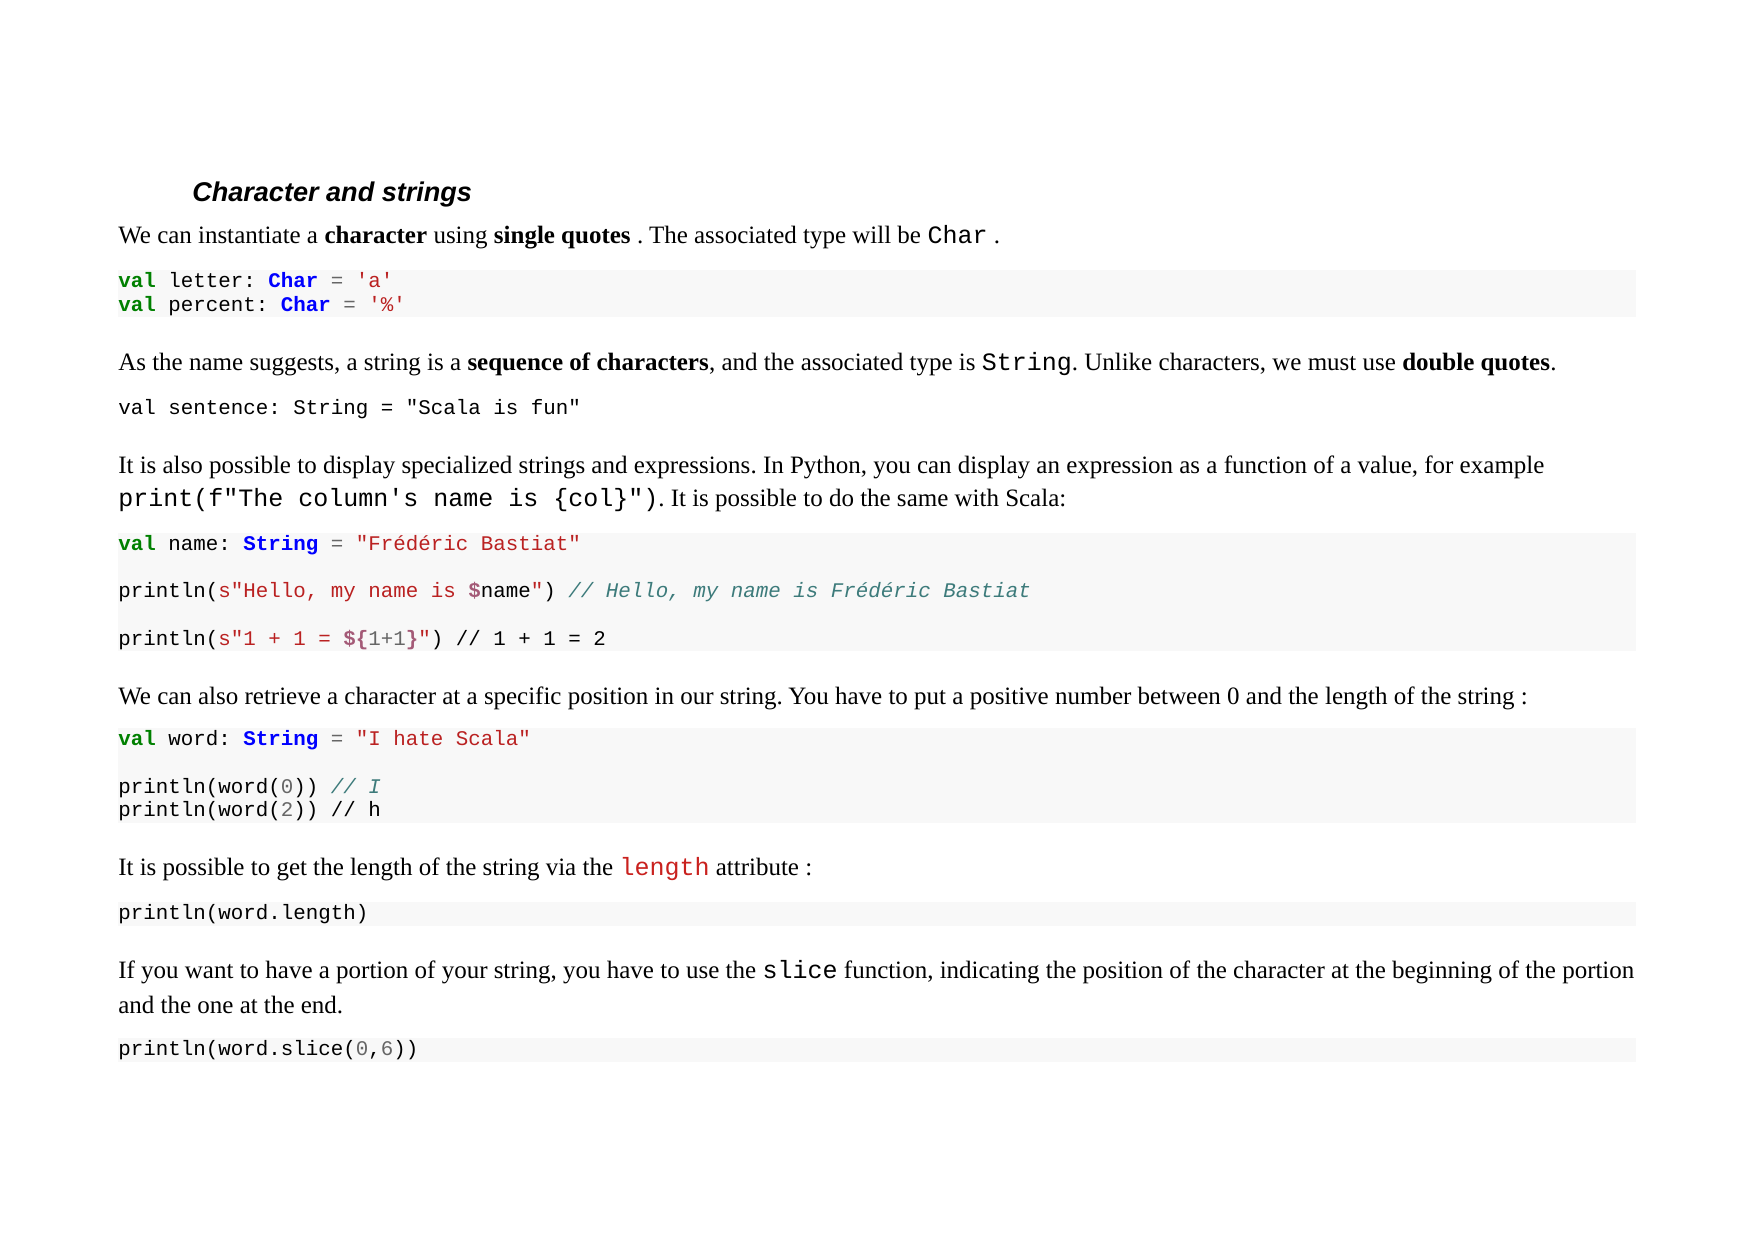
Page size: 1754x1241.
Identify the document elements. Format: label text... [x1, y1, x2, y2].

text println(word(0)) // I [118, 776, 1636, 799]
text println(s"Hello, my name is $name") // Hello, my name is Frédéric Bastiat [118, 580, 1636, 604]
text println(word.slice(0,6)) [118, 1038, 1636, 1062]
text val word: String = "I hate Scala" [118, 728, 1636, 752]
text println(word.length) [118, 902, 1636, 926]
subtitle Character and strings [118, 176, 1636, 208]
text println(s"1 + 1 = ${1+1}") // 1 + 1 = 2 [118, 628, 1636, 651]
text We can also retrieve a character at a specific position in our string. You have to put a positive number between 0 and the length of the string : [118, 681, 1636, 709]
text It is possible to get the length of the string via the length attribute : [118, 852, 1636, 883]
text It is also possible to display specialized strings and expressions. In Python, you can display an expression as a function of a value, for example print(f"The column's name is {col}"). It is possible to do the same with Scala: [118, 450, 1636, 514]
text val letter: Char = 'a' [118, 270, 1636, 294]
text println(word(2)) // h [118, 799, 1636, 823]
text We can instantiate a character using single quotes . The associated type will be Char . [118, 220, 1636, 251]
text val sentence: String = "Scala is fun" [118, 397, 1636, 421]
text val percent: Char = '%' [118, 294, 1636, 317]
text val name: String = "Frédéric Bastiat" [118, 533, 1636, 557]
text If you want to have a portion of your string, you have to use the slice function, indicating the position of the character at the beginning of the portion and the one at the end. [118, 956, 1636, 1019]
text As the name suggests, a string is a sequence of characters, and the associated type is String. Unlike characters, we must use double quotes. [118, 347, 1636, 378]
